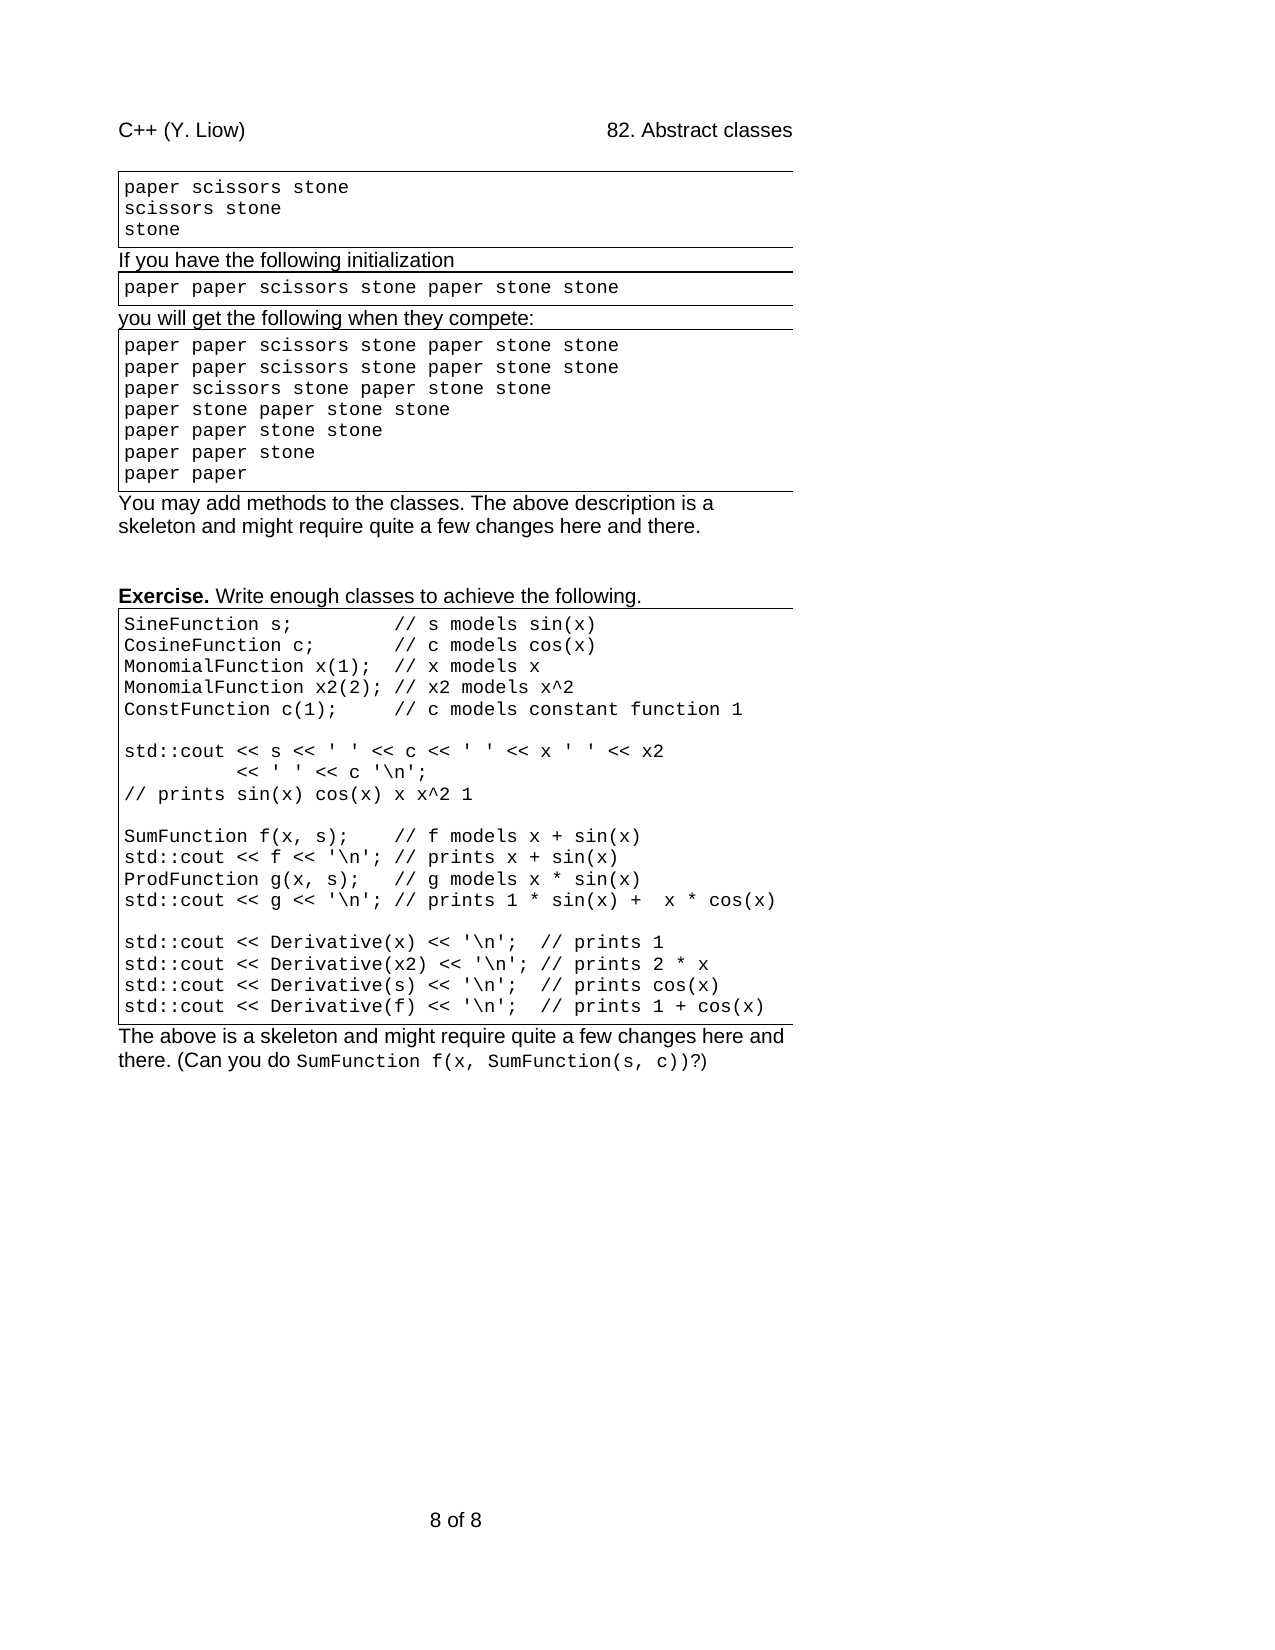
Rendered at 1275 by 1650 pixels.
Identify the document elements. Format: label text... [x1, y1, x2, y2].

text you will get the following when they compete: [118, 306, 793, 329]
table_header SineFunction s; // s models sin(x) CosineFunction c; // c models cos(x) MonomialFunction x(1); // x models x MonomialFunction x2(2); // x2 models x^2 ConstFunction c(1); // c models constant function 1 std::cout << s << ' ' << c << ' ' << x ' ' << x2 << ' ' << c '\n'; // prints sin(x) cos(x) x x^2 1 SumFunction f(x, s); // f models x + sin(x) std::cout << f << '\n'; // prints x + sin(x) ProdFunction g(x, s); // g models x * sin(x) std::cout << g << '\n'; // prints 1 * sin(x) + x * cos(x) std::cout << Derivative(x) << '\n'; // prints 1 std::cout << Derivative(x2) << '\n'; // prints 2 * x std::cout << Derivative(s) << '\n'; // prints cos(x) std::cout << Derivative(f) << '\n'; // prints 1 + cos(x) [119, 609, 793, 1024]
table_header paper paper scissors stone paper stone stone [119, 273, 793, 305]
table_header paper paper scissors stone paper stone stone paper paper scissors stone paper stone stone paper scissors stone paper stone stone paper stone paper stone stone paper paper stone stone paper paper stone paper paper [119, 330, 793, 491]
text Exercise. Write enough classes to achieve the following. [118, 584, 793, 608]
text If you have the following initialization [118, 248, 793, 271]
text You may add methods to the classes. The above description is a skeleton and might require quite a few changes here and there. [118, 492, 793, 538]
text The above is a skeleton and might require quite a few changes here and there. (Can you do SumFunction f(x, SumFunction(s, c))?) [118, 1025, 793, 1073]
table_header paper scissors stone scissors stone stone [119, 172, 793, 247]
